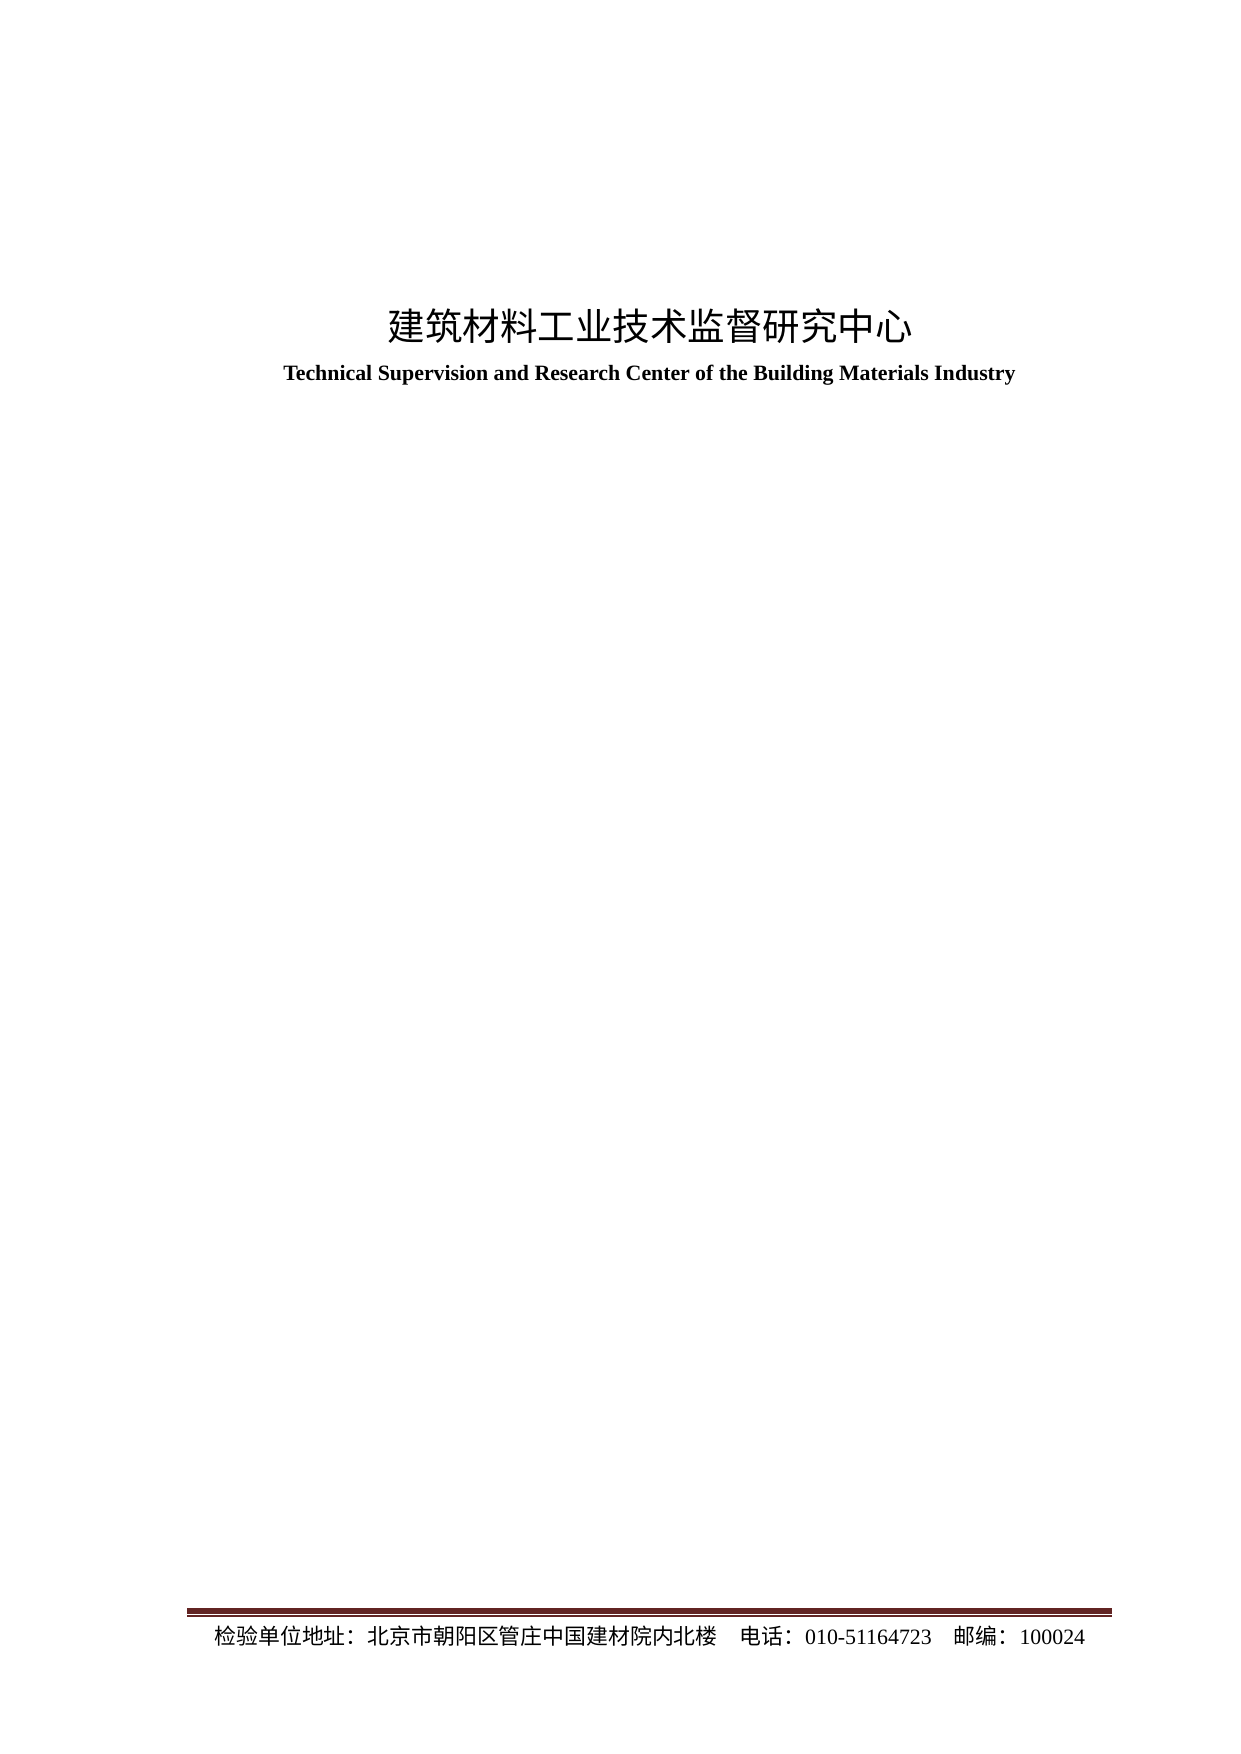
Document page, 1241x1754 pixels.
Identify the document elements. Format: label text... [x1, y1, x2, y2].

text Technical Supervision and Research Center of the Building Materials Industry [187, 357, 1112, 389]
text 建筑材料工业技术监督研究中心 [187, 292, 1112, 357]
